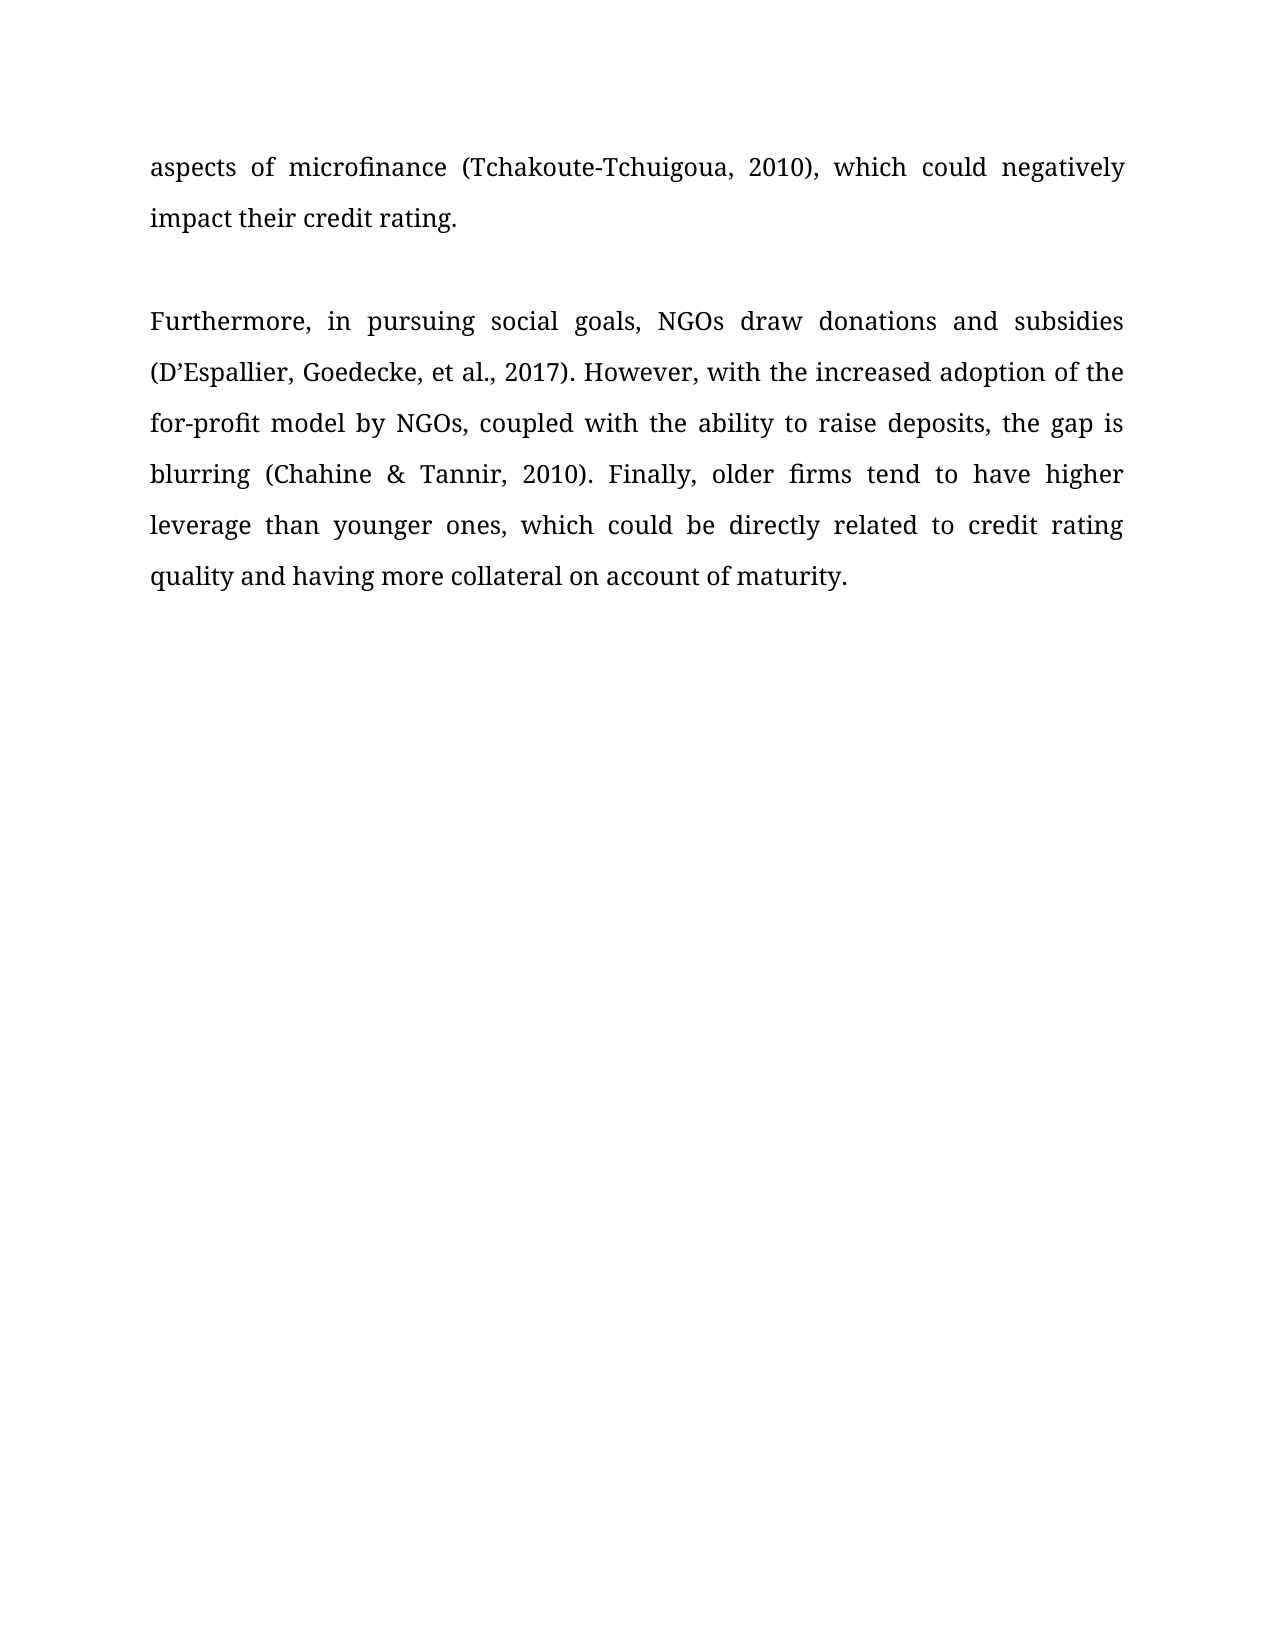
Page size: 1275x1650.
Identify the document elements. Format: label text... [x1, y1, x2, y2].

text Furthermore, in pursuing social goals, NGOs draw donations and subsidies (D’Espallier, Goedecke, et al., 2017). However, with the increased adoption of the for-profit model by NGOs, coupled with the ability to raise deposits, the gap is blurring (Chahine & Tannir, 2010). Finally, older firms tend to have higher leverage than younger ones, which could be directly related to credit rating quality and having more collateral on account of maturity. [150, 303, 1125, 592]
text aspects of microfinance (Tchakoute-Tchuigoua, 2010), which could negatively impact their credit rating. [150, 150, 1125, 235]
